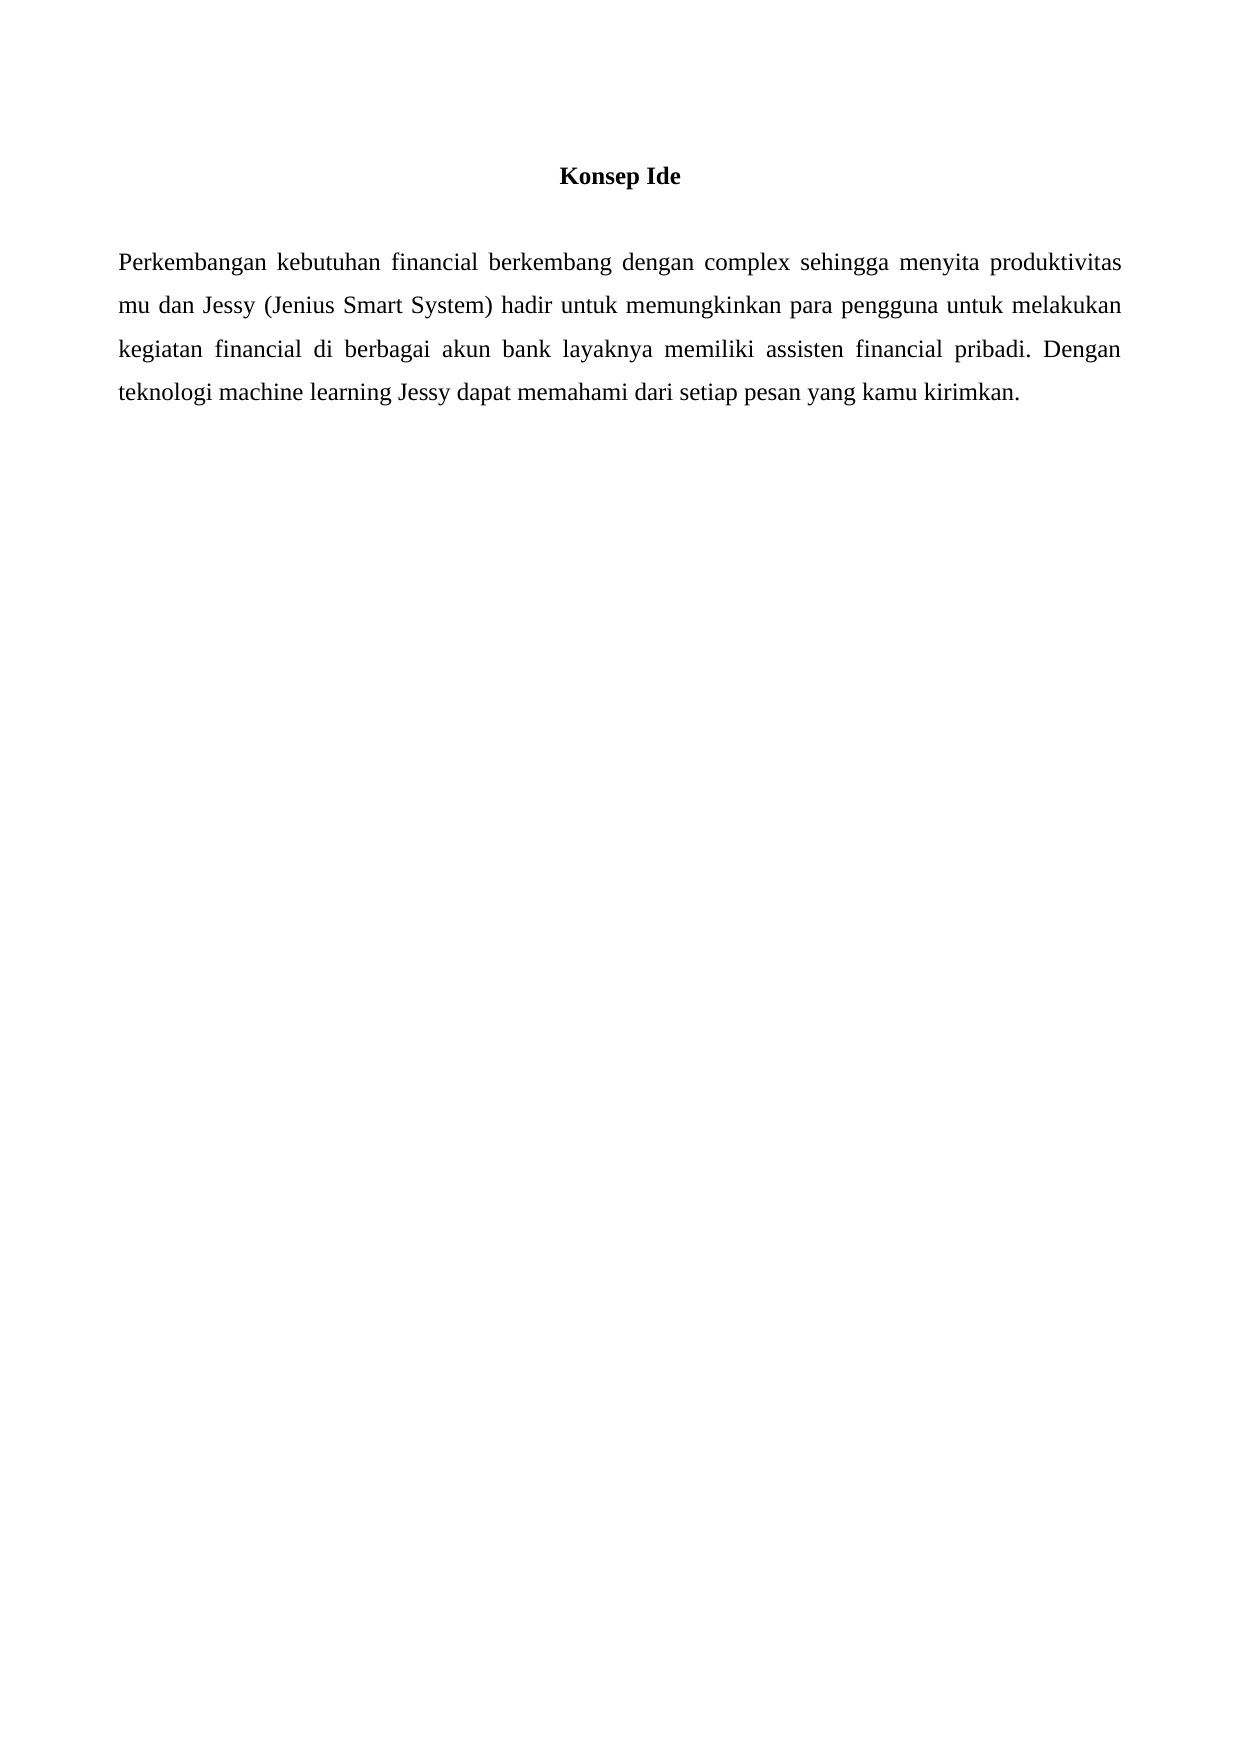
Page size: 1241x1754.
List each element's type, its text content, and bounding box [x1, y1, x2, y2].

text Perkembangan kebutuhan financial berkembang dengan complex sehingga menyita produktivitas mu dan Jessy (Jenius Smart System) hadir untuk memungkinkan para pengguna untuk melakukan kegiatan financial di berbagai akun bank layaknya memiliki assisten financial pribadi. Dengan teknologi machine learning Jessy dapat memahami dari setiap pesan yang kamu kirimkan. [118, 247, 1122, 406]
text Konsep Ide [118, 161, 1122, 190]
